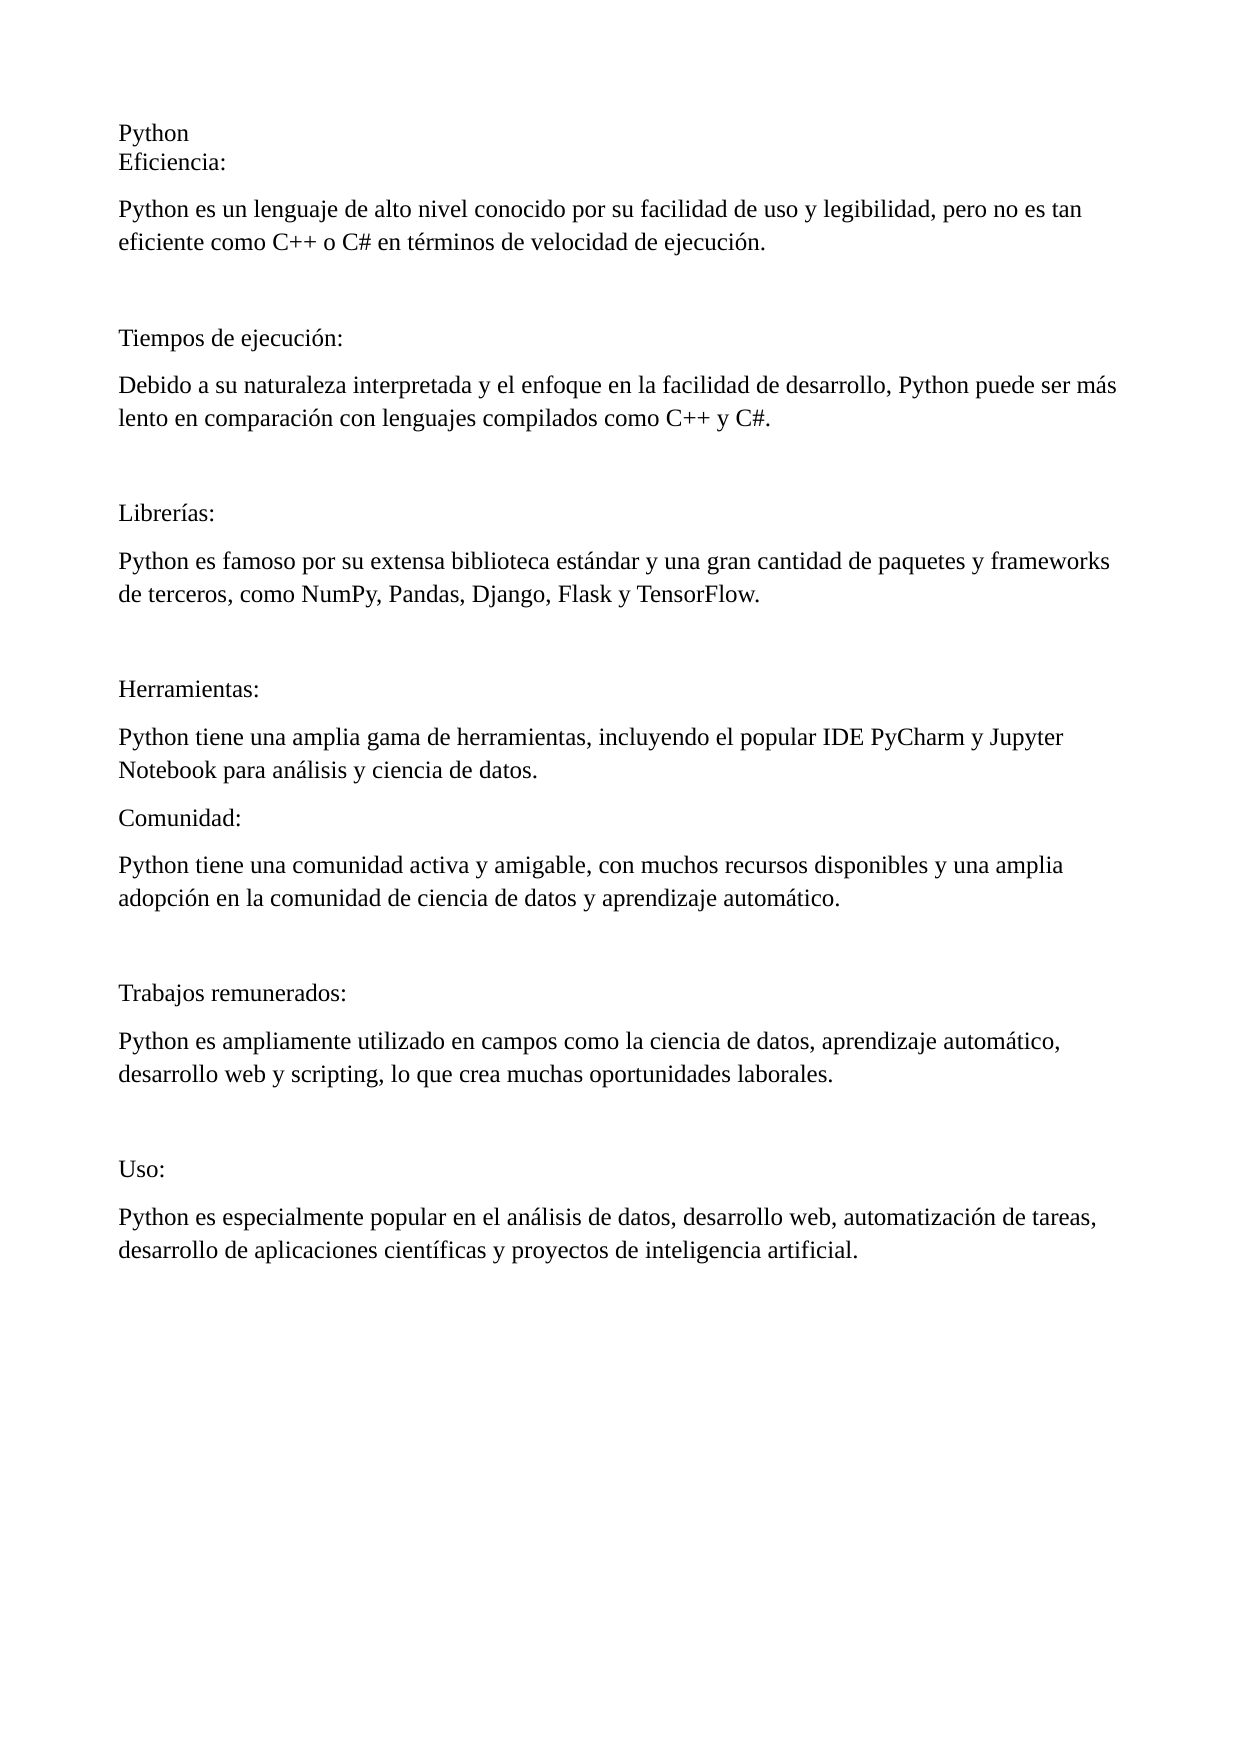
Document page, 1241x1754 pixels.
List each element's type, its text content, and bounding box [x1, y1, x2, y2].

text Python es ampliamente utilizado en campos como la ciencia de datos, aprendizaje automático, desarrollo web y scripting, lo que crea muchas oportunidades laborales. [118, 1026, 1122, 1088]
text Trabajos remunerados: [118, 978, 1122, 1007]
text Debido a su naturaleza interpretada y el enfoque en la facilidad de desarrollo, Python puede ser más lento en comparación con lenguajes compilados como C++ y C#. [118, 370, 1122, 432]
text Eficiencia: [118, 147, 1122, 176]
text Tiempos de ejecución: [118, 323, 1122, 351]
text Python es famoso por su extensa biblioteca estándar y una gran cantidad de paquetes y frameworks de terceros, como NumPy, Pandas, Django, Flask y TensorFlow. [118, 546, 1122, 608]
text Python es especialmente popular en el análisis de datos, desarrollo web, automatización de tareas, desarrollo de aplicaciones científicas y proyectos de inteligencia artificial. [118, 1202, 1122, 1264]
text Python tiene una amplia gama de herramientas, incluyendo el popular IDE PyCharm y Jupyter Notebook para análisis y ciencia de datos. [118, 722, 1122, 784]
text Comunidad: [118, 803, 1122, 831]
text Herramientas: [118, 674, 1122, 703]
text Uso: [118, 1154, 1122, 1183]
text Python es un lenguaje de alto nivel conocido por su facilidad de uso y legibilidad, pero no es tan eficiente como C++ o C# en términos de velocidad de ejecución. [118, 194, 1122, 256]
text Librerías: [118, 498, 1122, 527]
text Python [118, 118, 1122, 147]
text Python tiene una comunidad activa y amigable, con muchos recursos disponibles y una amplia adopción en la comunidad de ciencia de datos y aprendizaje automático. [118, 850, 1122, 912]
